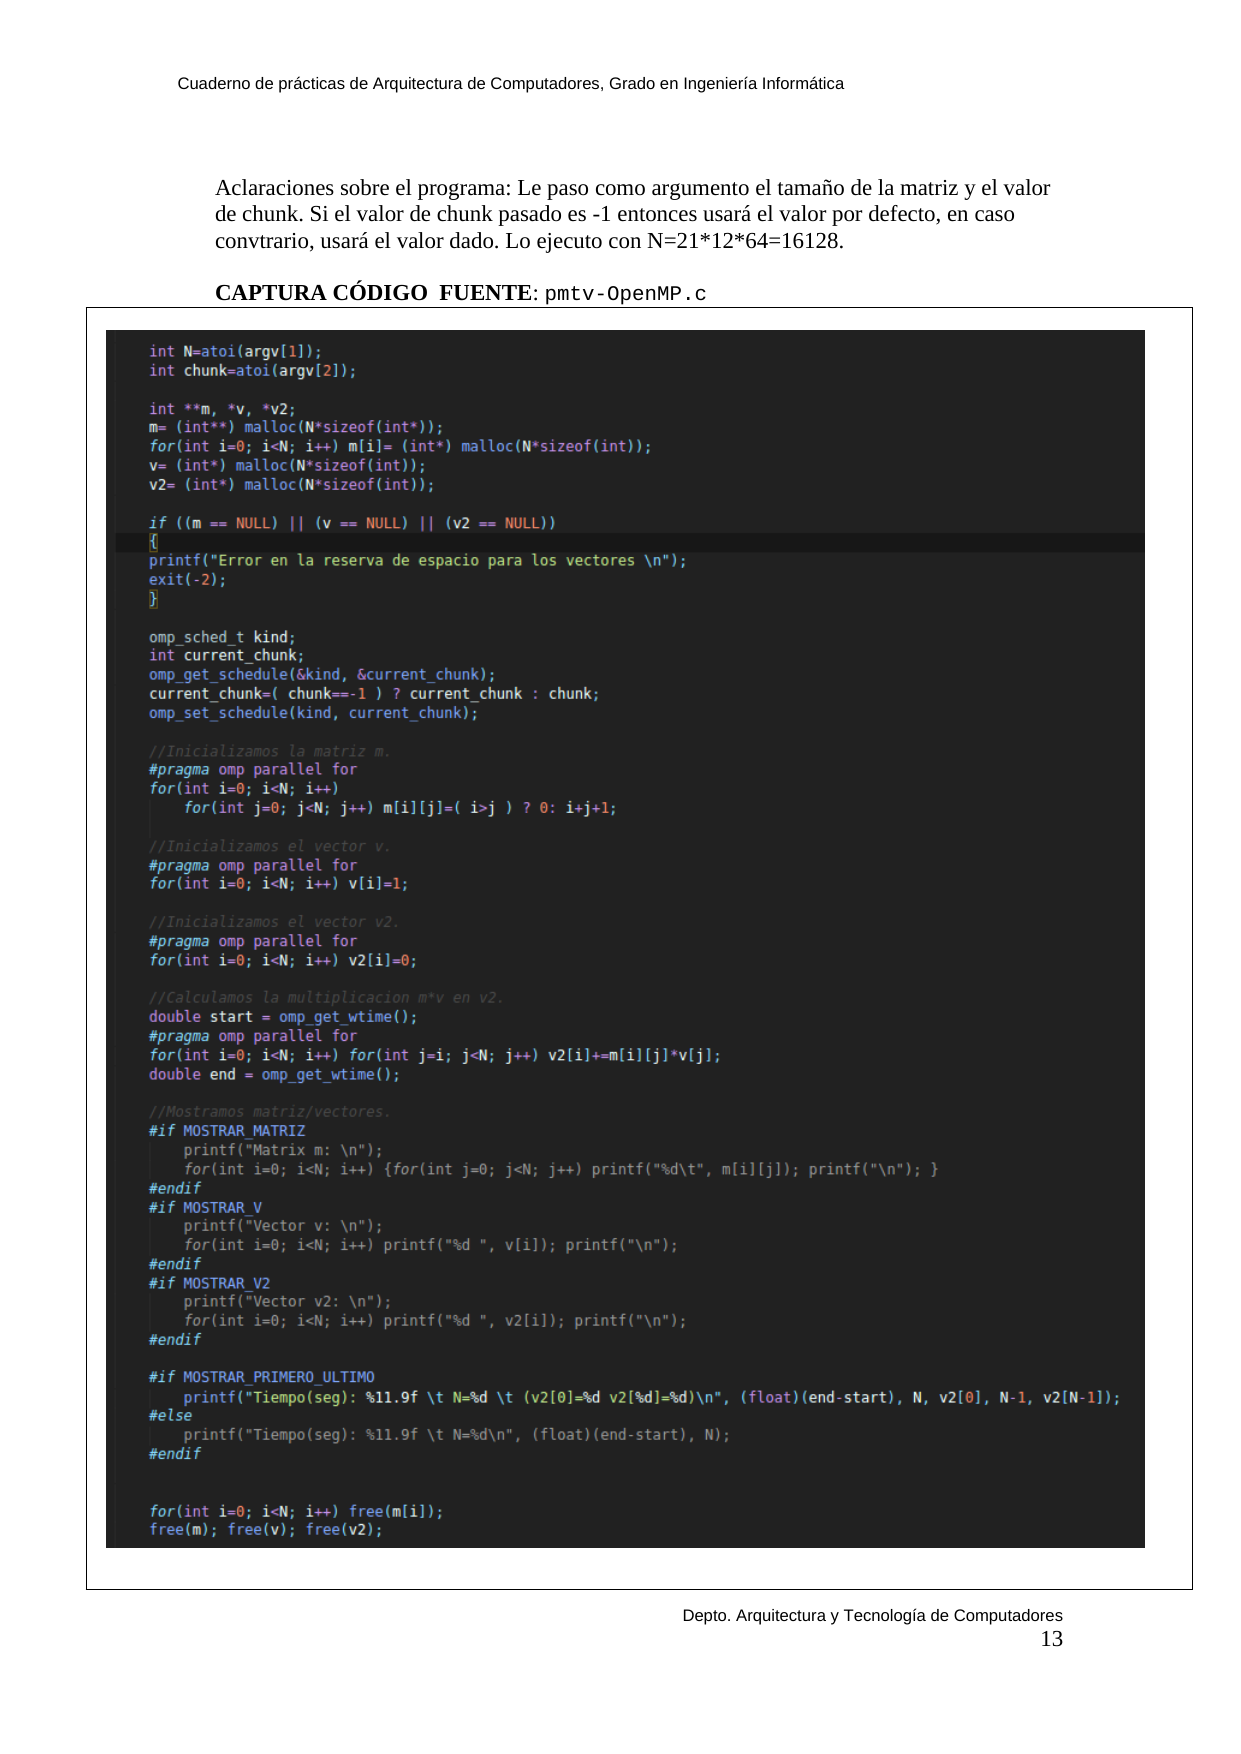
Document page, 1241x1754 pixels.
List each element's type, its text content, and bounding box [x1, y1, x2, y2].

picture [106, 330, 1145, 1548]
table_header [87, 308, 1192, 1589]
text CAPTURA CÓDIGO FUENTE: pmtv-OpenMP.c [215, 279, 1063, 307]
text Aclaraciones sobre el programa: Le paso como argumento el tamaño de la matriz y el valor de chunk. Si el valor de chunk pasado es -1 entonces usará el valor por defecto, en caso convtrario, usará el valor dado. Lo ejecuto con N=21*12*64=16128. [215, 174, 1063, 253]
